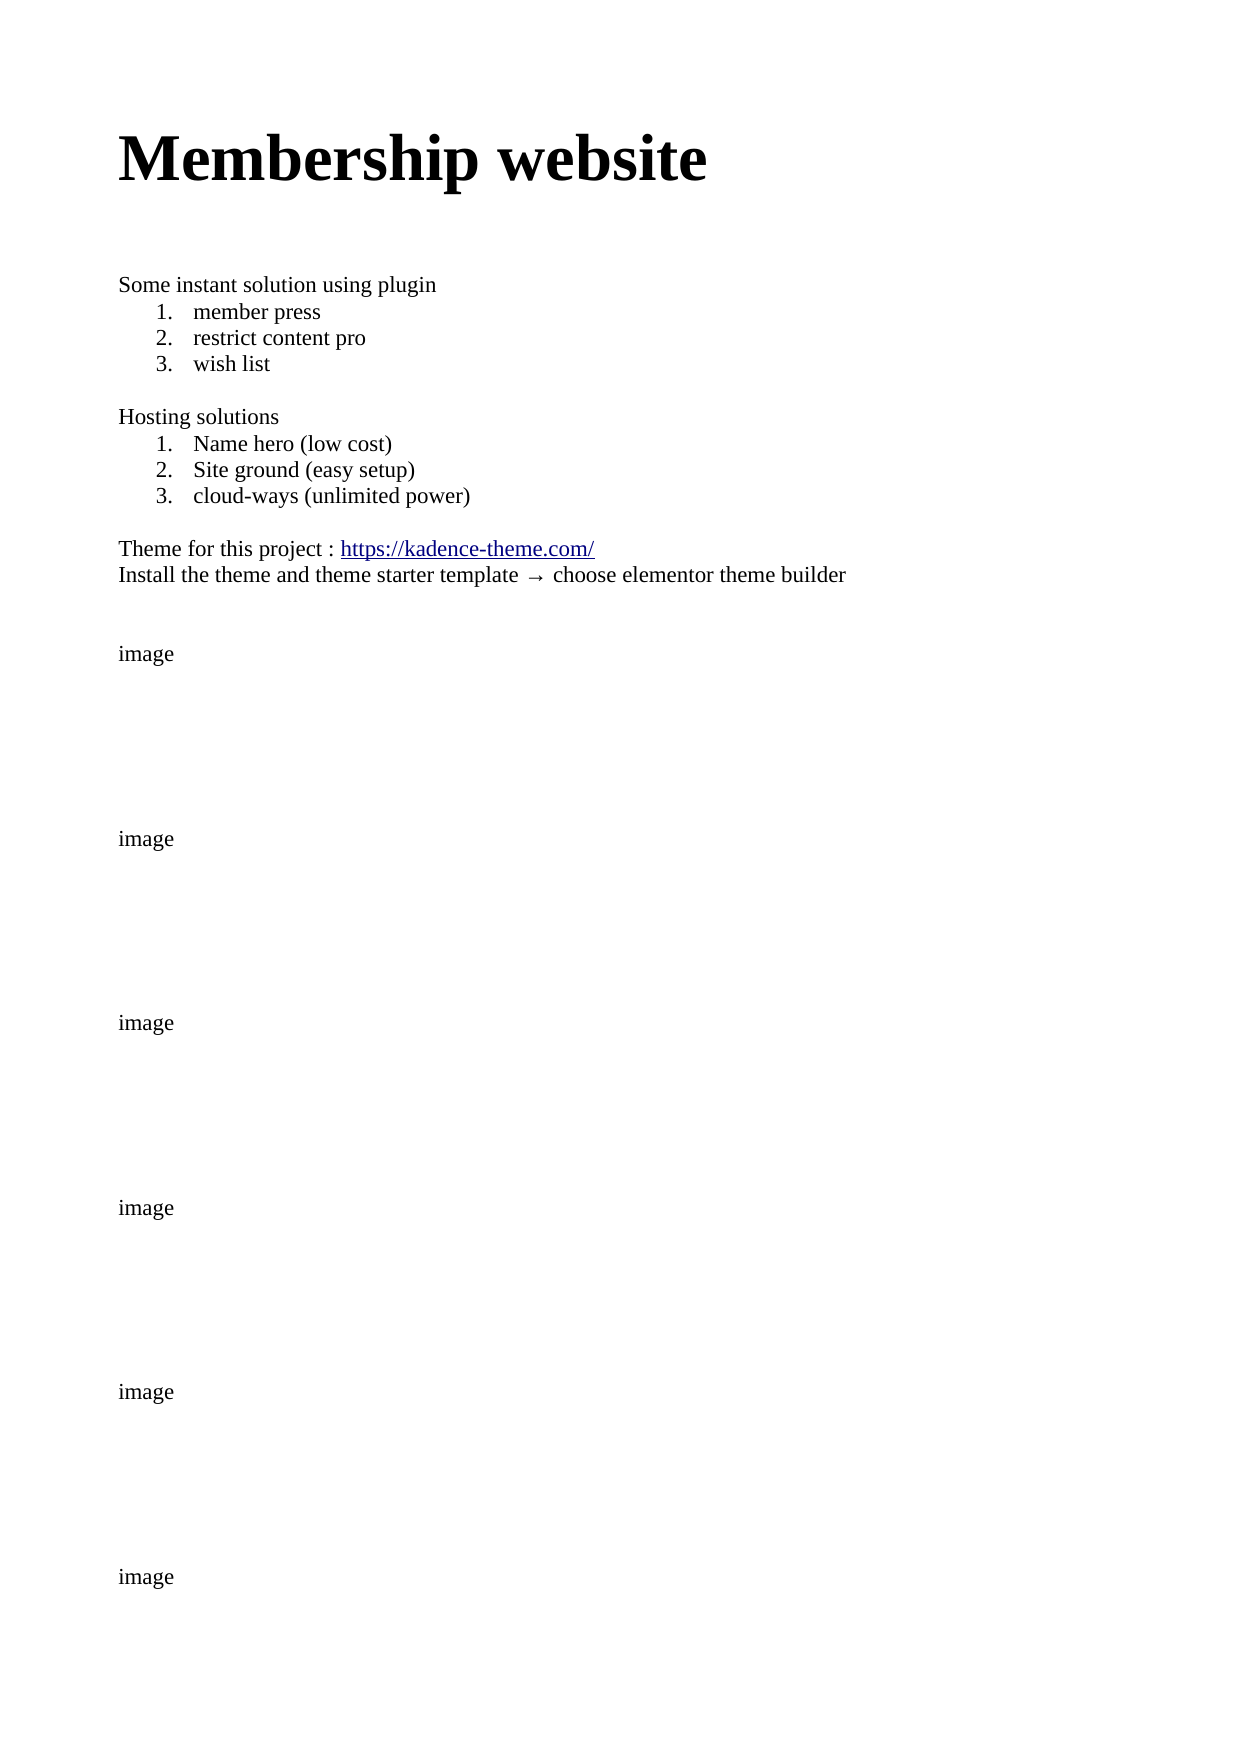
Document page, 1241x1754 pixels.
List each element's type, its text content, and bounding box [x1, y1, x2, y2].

text image [118, 1563, 1122, 1589]
list restrict content pro [156, 324, 1122, 351]
text image [118, 1009, 1122, 1036]
text Hosting solutions [118, 403, 1122, 429]
list wish list [156, 351, 1122, 377]
list member press [156, 298, 1122, 324]
text Some instant solution using plugin [118, 271, 1122, 298]
list Site ground (easy setup) [156, 456, 1122, 482]
list Name hero (low cost) [156, 429, 1122, 456]
text image [118, 1194, 1122, 1220]
text Theme for this project : https://kadence-theme.com/ [118, 535, 1122, 561]
text image [118, 640, 1122, 667]
text image [118, 825, 1122, 851]
text Install the theme and theme starter template → choose elementor theme builder [118, 561, 1122, 588]
list cloud-ways (unlimited power) [156, 482, 1122, 509]
text image [118, 1378, 1122, 1405]
text Membership website [118, 118, 1122, 195]
